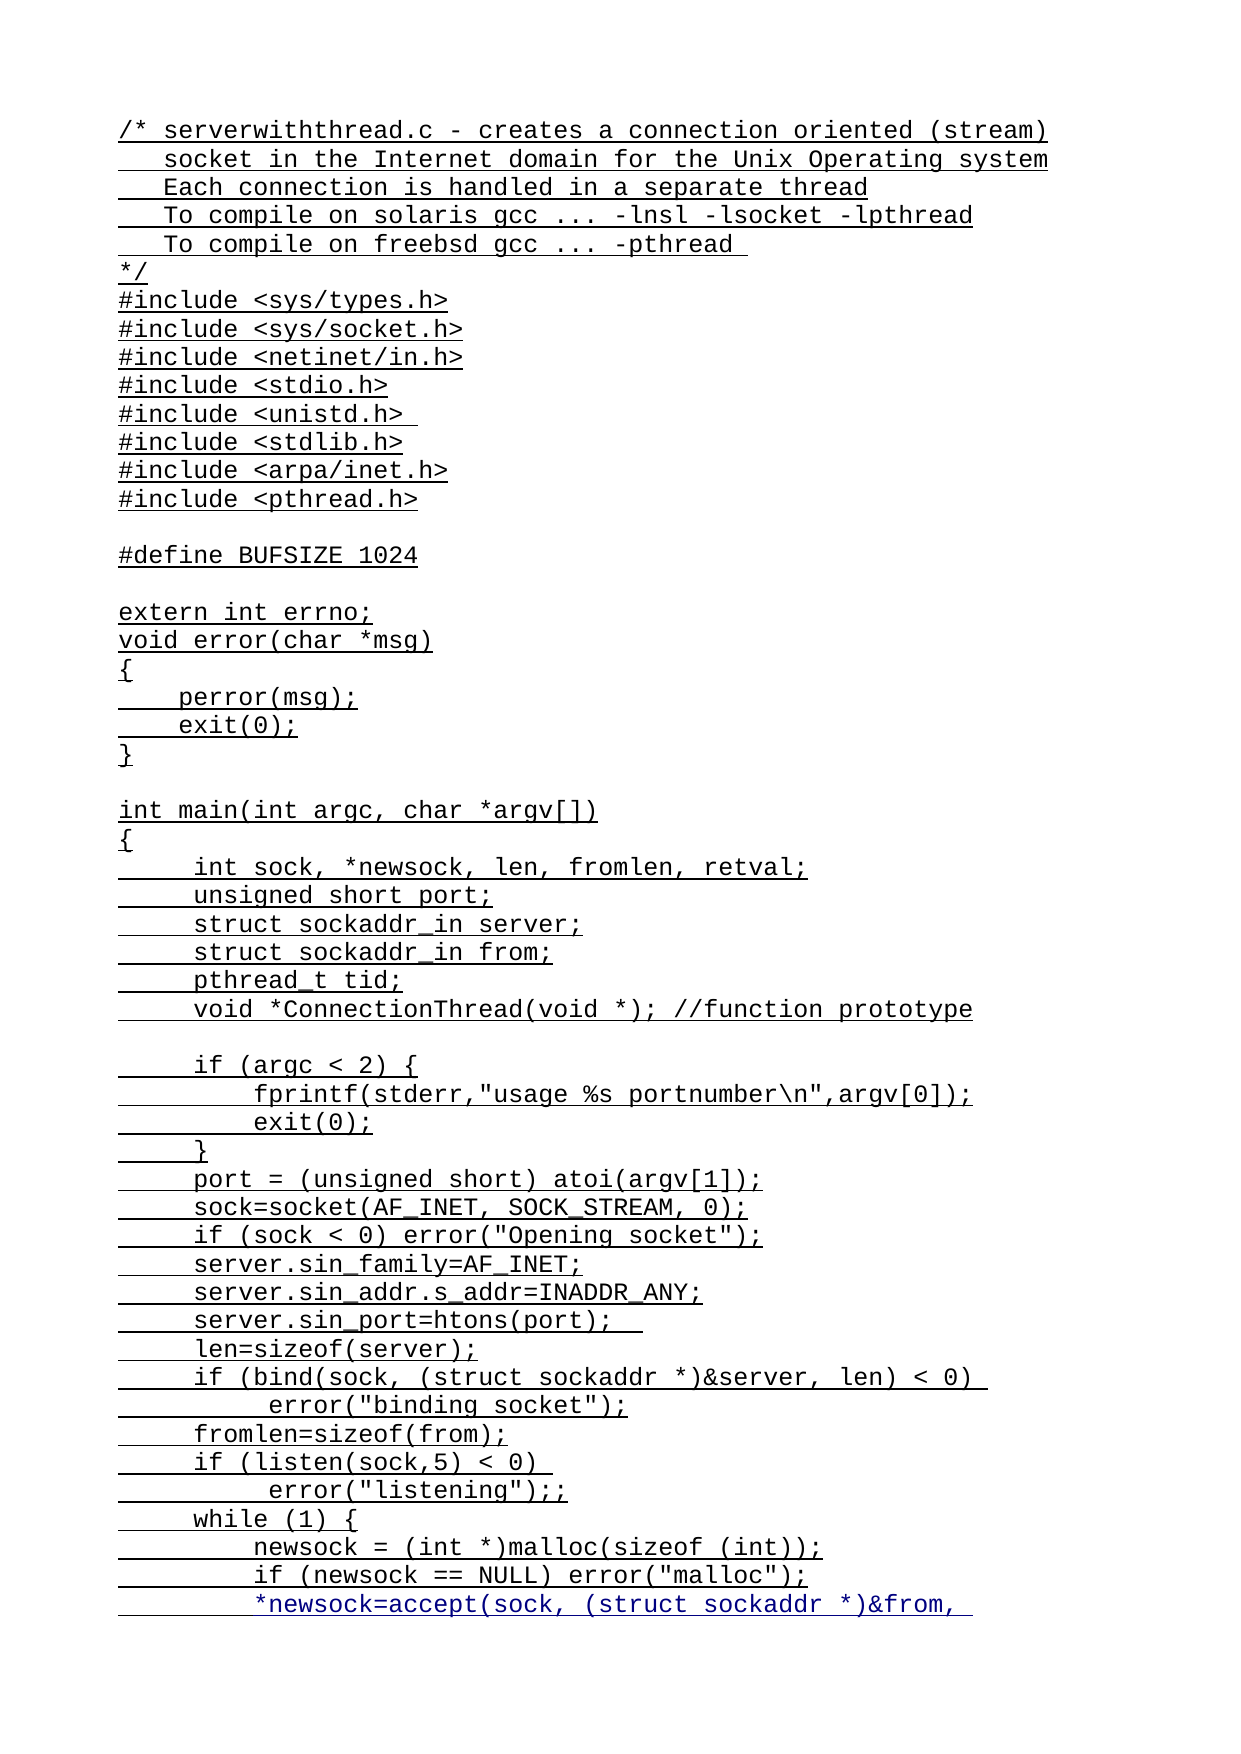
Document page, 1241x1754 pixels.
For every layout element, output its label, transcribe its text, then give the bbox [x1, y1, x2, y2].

text pthread_t tid; [118, 968, 1122, 996]
text server.sin_family=AF_INET; [118, 1251, 1122, 1280]
text if (newsock == NULL) error("malloc"); [118, 1563, 1122, 1591]
text perror(msg); [118, 685, 1122, 713]
text void error(char *msg) [118, 628, 1122, 656]
text newsock = (int *)malloc(sizeof (int)); [118, 1535, 1122, 1563]
text server.sin_addr.s_addr=INADDR_ANY; [118, 1280, 1122, 1308]
text #include <netinet/in.h> [118, 345, 1122, 373]
text { [118, 826, 1122, 855]
text if (argc < 2) { [118, 1053, 1122, 1081]
text /* serverwiththread.c - creates a connection oriented (stream) [118, 118, 1122, 146]
text *newsock=accept(sock, (struct sockaddr *)&from, [118, 1591, 1122, 1620]
text int sock, *newsock, len, fromlen, retval; [118, 855, 1122, 883]
text #define BUFSIZE 1024 [118, 543, 1122, 571]
text sock=socket(AF_INET, SOCK_STREAM, 0); [118, 1195, 1122, 1223]
text struct sockaddr_in from; [118, 940, 1122, 968]
text #include <sys/types.h> [118, 288, 1122, 316]
text fprintf(stderr,"usage %s portnumber\n",argv[0]); [118, 1081, 1122, 1110]
text while (1) { [118, 1506, 1122, 1535]
text #include <sys/socket.h> [118, 316, 1122, 345]
text server.sin_port=htons(port); [118, 1308, 1122, 1336]
text if (sock < 0) error("Opening socket"); [118, 1223, 1122, 1251]
text void *ConnectionThread(void *); //function prototype [118, 996, 1122, 1025]
text error("listening");; [118, 1478, 1122, 1506]
text } [118, 1138, 1122, 1166]
text socket in the Internet domain for the Unix Operating system [118, 146, 1122, 175]
text Each connection is handled in a separate thread [118, 175, 1122, 203]
text if (bind(sock, (struct sockaddr *)&server, len) < 0) [118, 1365, 1122, 1393]
text int main(int argc, char *argv[]) [118, 798, 1122, 826]
text extern int errno; [118, 600, 1122, 628]
text To compile on solaris gcc ... -lnsl -lsocket -lpthread [118, 203, 1122, 231]
text #include <stdio.h> [118, 373, 1122, 401]
text #include <unistd.h> [118, 401, 1122, 430]
text #include <arpa/inet.h> [118, 458, 1122, 486]
text #include <stdlib.h> [118, 430, 1122, 458]
text { [118, 656, 1122, 685]
text fromlen=sizeof(from); [118, 1421, 1122, 1450]
text if (listen(sock,5) < 0) [118, 1450, 1122, 1478]
text error("binding socket"); [118, 1393, 1122, 1421]
text To compile on freebsd gcc ... -pthread [118, 231, 1122, 260]
text } [118, 741, 1122, 770]
text struct sockaddr_in server; [118, 911, 1122, 940]
text #include <pthread.h> [118, 486, 1122, 515]
text port = (unsigned short) atoi(argv[1]); [118, 1166, 1122, 1195]
text exit(0); [118, 713, 1122, 741]
text */ [118, 260, 1122, 288]
text len=sizeof(server); [118, 1336, 1122, 1365]
text exit(0); [118, 1110, 1122, 1138]
text unsigned short port; [118, 883, 1122, 911]
